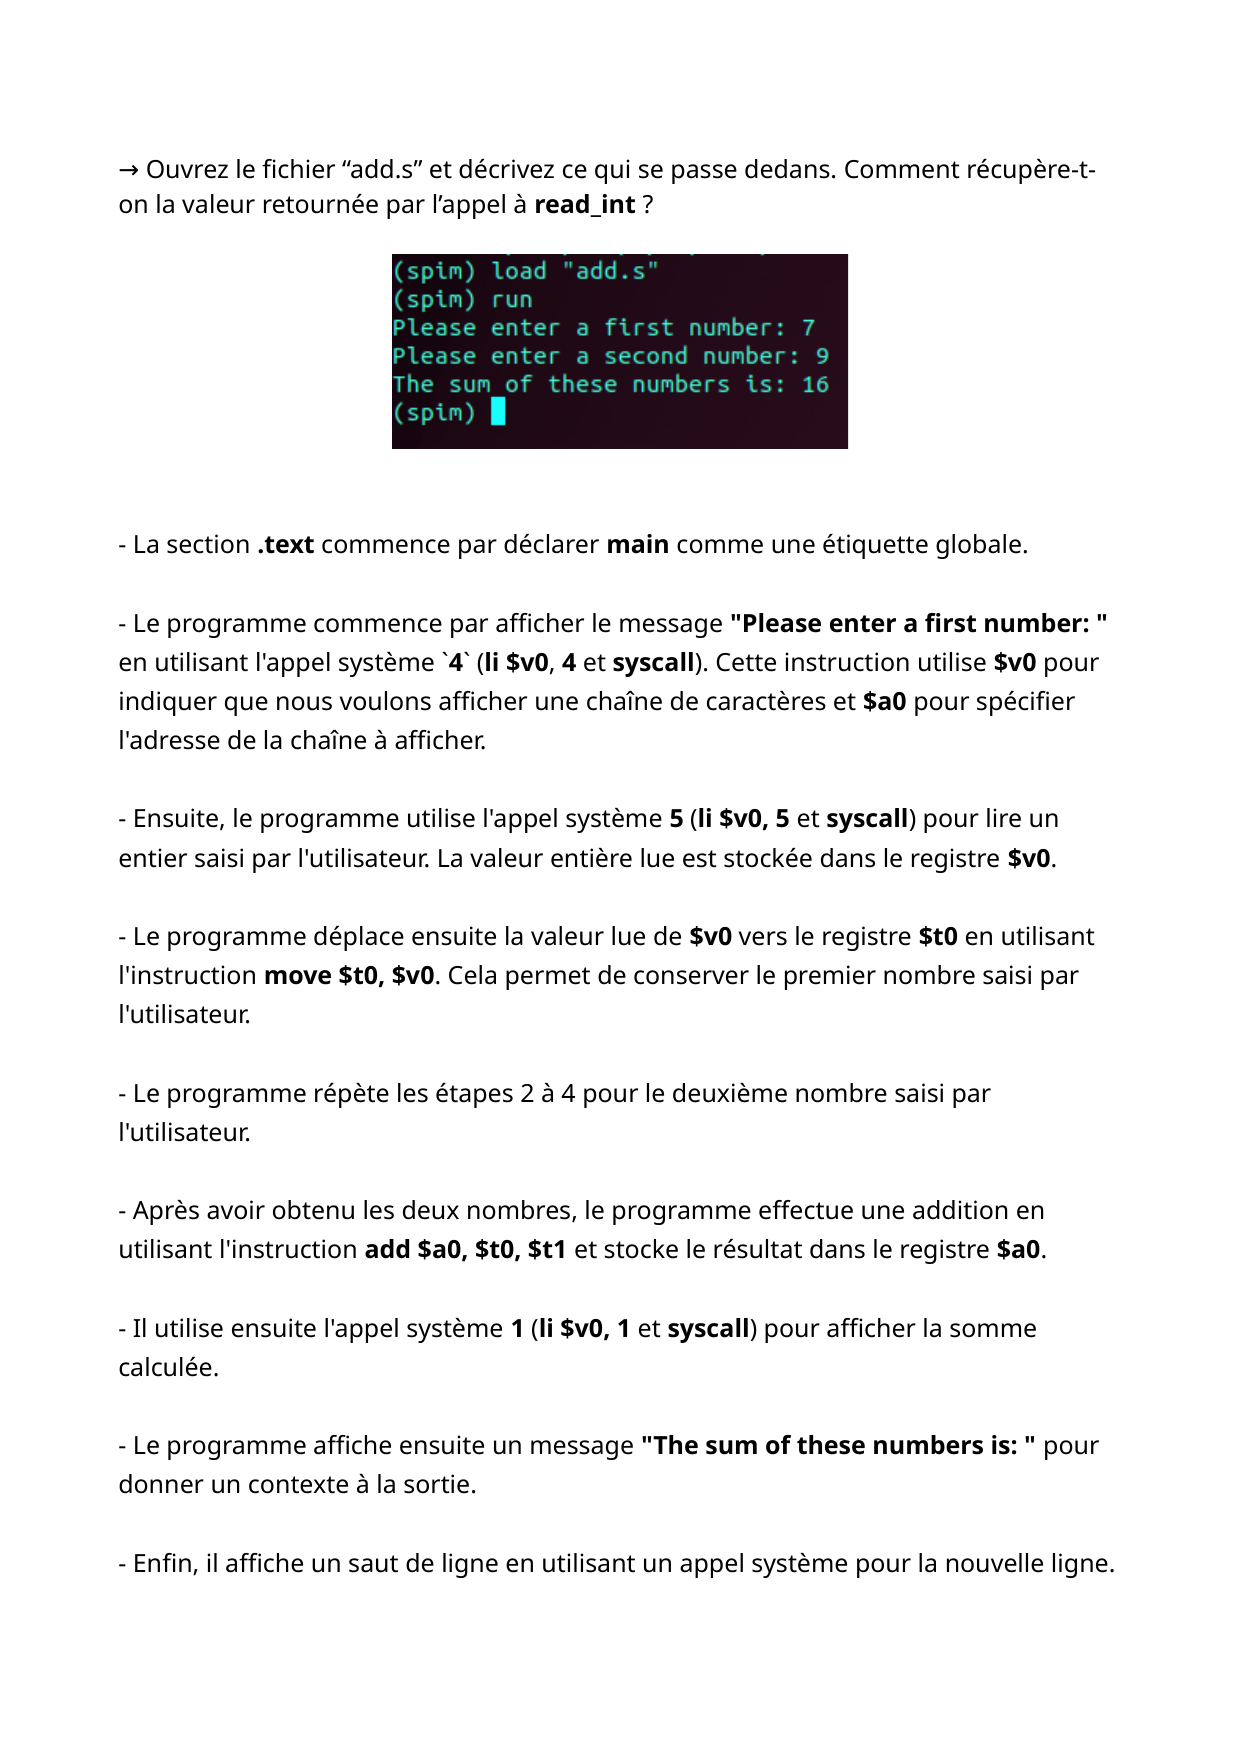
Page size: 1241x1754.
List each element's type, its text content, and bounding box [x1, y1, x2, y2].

text → Ouvrez le fichier “add.s” et décrivez ce qui se passe dedans. Comment récupère-t-on la valeur retournée par l’appel à read_int ? [118, 152, 1122, 220]
text - Enfin, il affiche un saut de ligne en utilisant un appel système pour la nouvelle ligne. [118, 1545, 1122, 1579]
text - Le programme commence par afficher le message "Please enter a first number: " en utilisant l'appel système `4` (li $v0, 4 et syscall). Cette instruction utilise $v0 pour indiquer que nous voulons afficher une chaîne de caractères et $a0 pour spécifier l'adresse de la chaîne à afficher. [118, 605, 1122, 757]
text - Après avoir obtenu les deux nombres, le programme effectue une addition en utilisant l'instruction add $a0, $t0, $t1 et stocke le résultat dans le registre $a0. [118, 1193, 1122, 1266]
text - Ensuite, le programme utilise l'appel système 5 (li $v0, 5 et syscall) pour lire un entier saisi par l'utilisateur. La valeur entière lue est stockée dans le registre $v0. [118, 801, 1122, 874]
text - Le programme déplace ensuite la valeur lue de $v0 vers le registre $t0 en utilisant l'instruction move $t0, $v0. Cela permet de conserver le premier nombre saisi par l'utilisateur. [118, 918, 1122, 1031]
text - Il utilise ensuite l'appel système 1 (li $v0, 1 et syscall) pour afficher la somme calculée. [118, 1310, 1122, 1383]
text - Le programme répète les étapes 2 à 4 pour le deuxième nombre saisi par l'utilisateur. [118, 1075, 1122, 1148]
picture [392, 254, 849, 449]
text - La section .text commence par déclarer main comme une étiquette globale. [118, 527, 1122, 561]
text - Le programme affiche ensuite un message "The sum of these numbers is: " pour donner un contexte à la sortie. [118, 1428, 1122, 1501]
